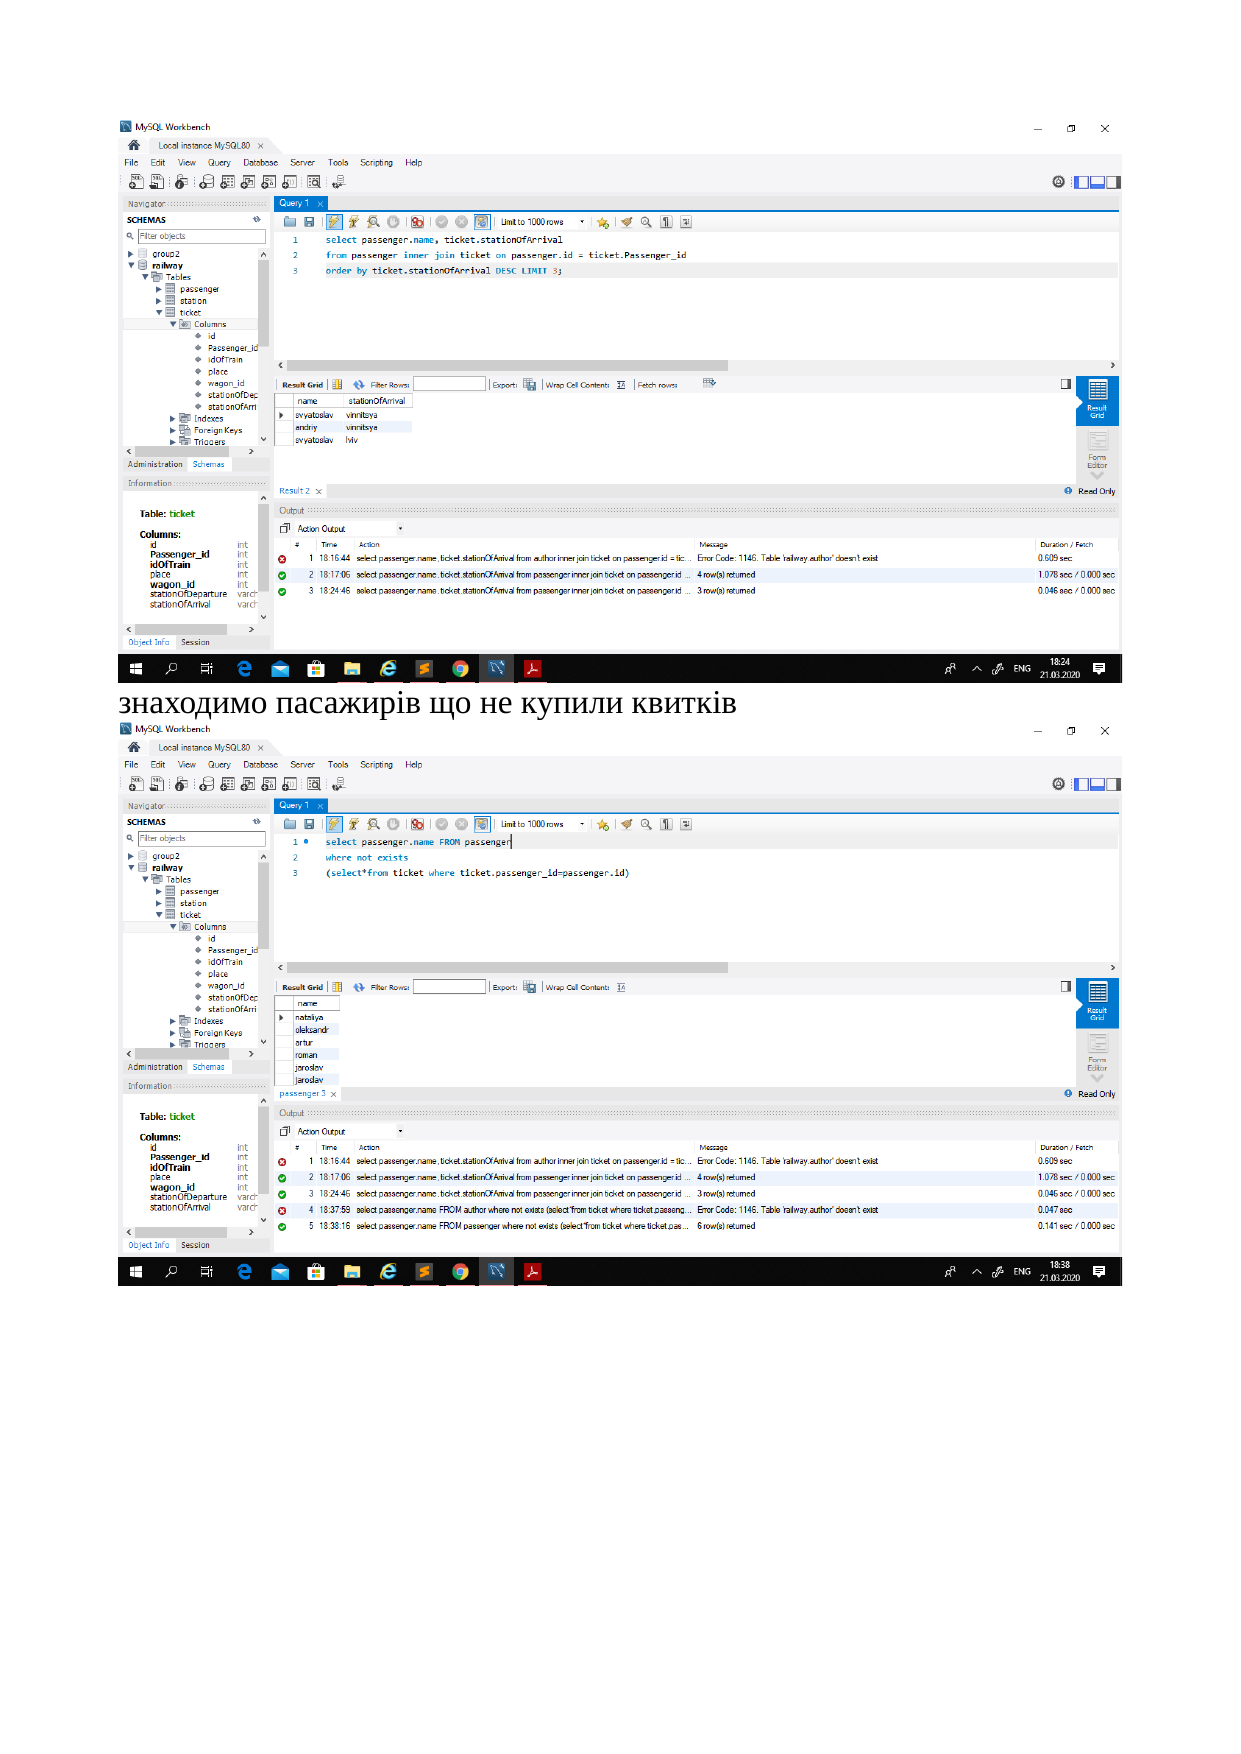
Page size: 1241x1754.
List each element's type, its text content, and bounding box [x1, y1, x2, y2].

text знаходимо пасажирів що не купили квитків [118, 683, 1122, 720]
picture [118, 720, 1123, 1286]
picture [118, 118, 1123, 683]
